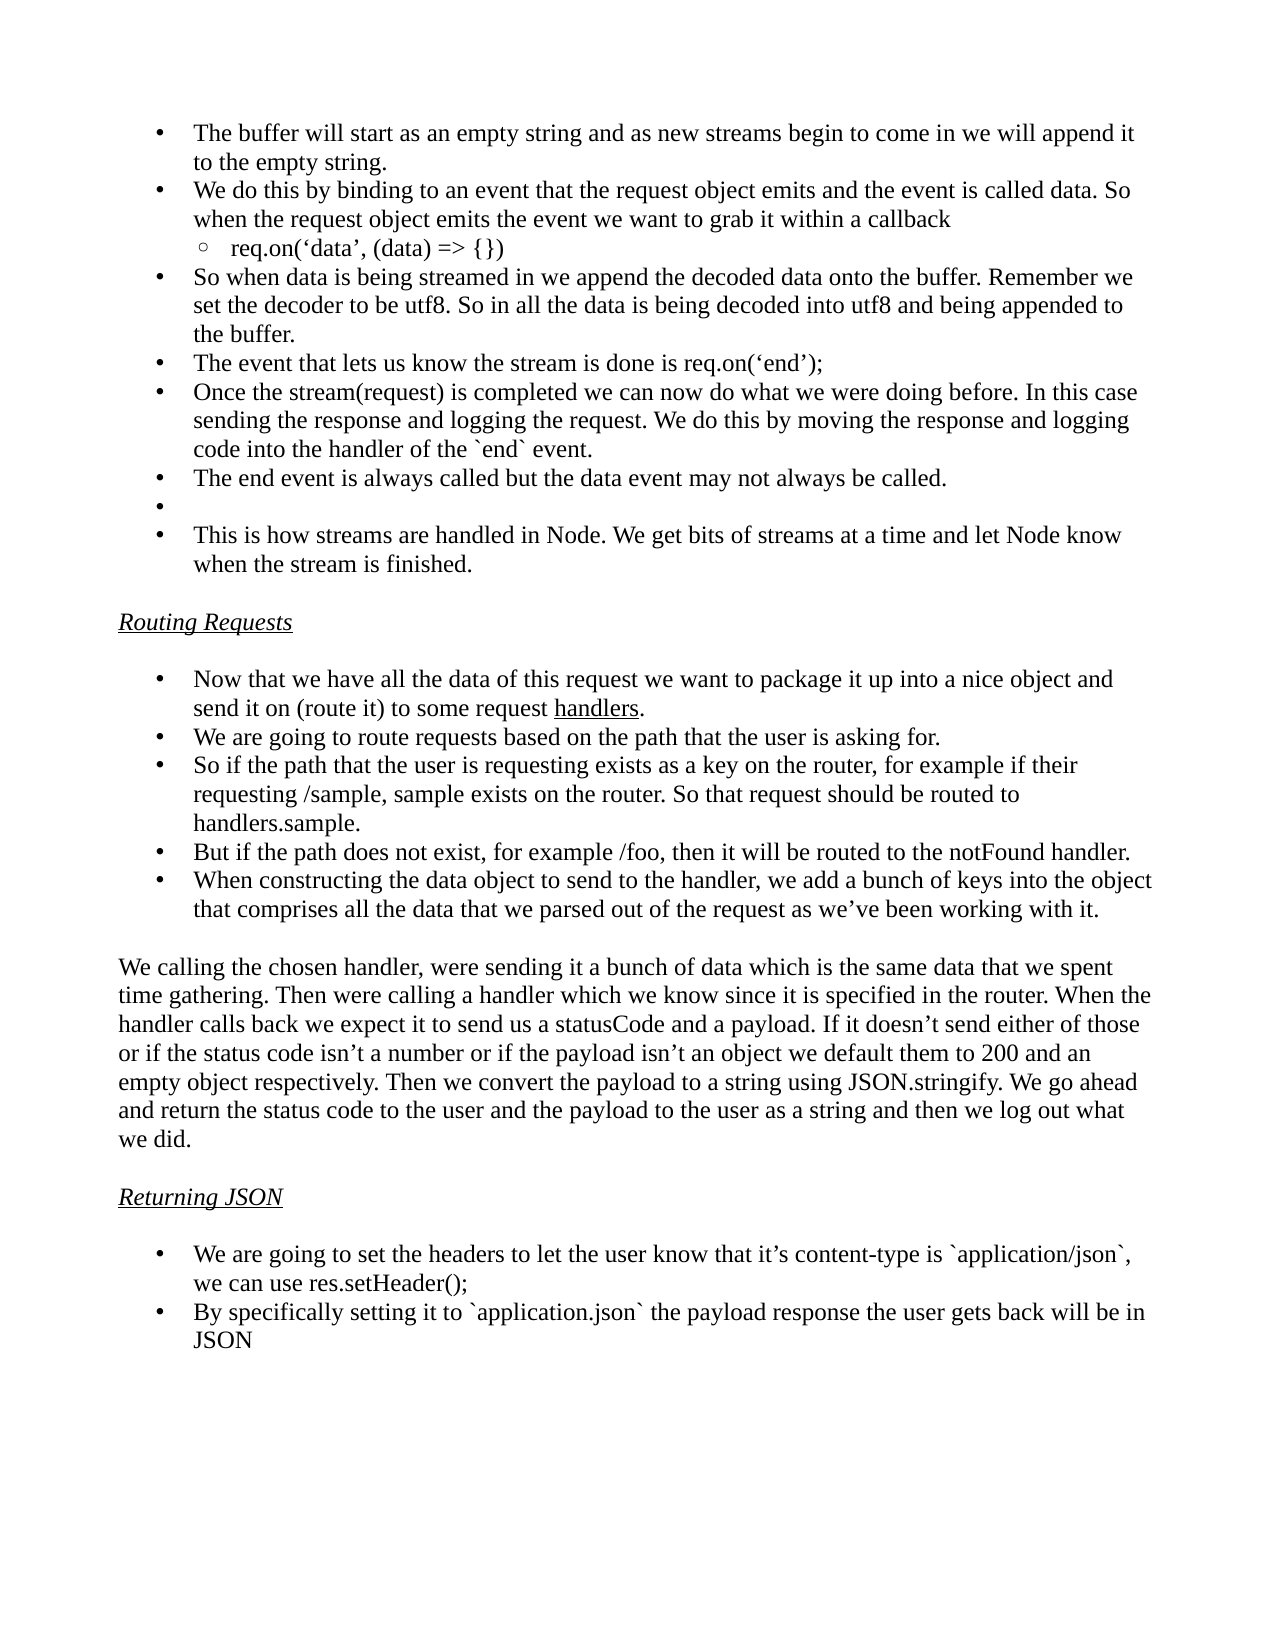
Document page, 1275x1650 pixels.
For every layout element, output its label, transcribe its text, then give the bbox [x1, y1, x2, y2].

list we can use res.setHeader(); [156, 1268, 1157, 1297]
text Returning JSON [118, 1182, 1157, 1211]
list So if the path that the user is requesting exists as a key on the router, for example if their requesting /sample, sample exists on the router. So that request should be routed to handlers.sample. [156, 751, 1157, 837]
list When constructing the data object to send to the handler, we add a bunch of keys into the object that comprises all the data that we parsed out of the request as we’ve been working with it. [156, 866, 1157, 923]
text We calling the chosen handler, were sending it a bunch of data which is the same data that we spent time gathering. Then were calling a handler which we know since it is specified in the router. When the handler calls back we expect it to send us a statusCode and a payload. If it doesn’t send either of those or if the status code isn’t a number or if the payload isn’t an object we default them to 200 and an empty object respectively. Then we convert the payload to a string using JSON.stringify. We go ahead and return the status code to the user and the payload to the user as a string and then we log out what we did. [118, 952, 1157, 1153]
list The event that lets us know the stream is done is req.on(‘end’); [156, 348, 1157, 377]
list But if the path does not exist, for example /foo, then it will be routed to the notFound handler. [156, 837, 1157, 866]
list We are going to set the headers to let the user know that it’s content-type is `application/json`, [156, 1239, 1157, 1268]
list Now that we have all the data of this request we want to package it up into a nice object and send it on (route it) to some request handlers. [156, 664, 1157, 722]
list req.on(‘data’, (data) => {}) [193, 233, 1157, 262]
list We do this by binding to an event that the request object emits and the event is called data. So when the request object emits the event we want to grab it within a callback [156, 176, 1157, 233]
text Routing Requests [118, 607, 1157, 636]
list The buffer will start as an empty string and as new streams begin to come in we will append it to the empty string. [156, 118, 1157, 176]
list By specifically setting it to `application.json` the payload response the user gets back will be in JSON [156, 1297, 1157, 1354]
list The end event is always called but the data event may not always be called. [156, 463, 1157, 492]
list We are going to route requests based on the path that the user is asking for. [156, 722, 1157, 751]
list Once the stream(request) is completed we can now do what we were doing before. In this case sending the response and logging the request. We do this by moving the response and logging code into the handler of the `end` event. [156, 377, 1157, 463]
list This is how streams are handled in Node. We get bits of streams at a time and let Node know when the stream is finished. [156, 521, 1157, 578]
list So when data is being streamed in we append the decoded data onto the buffer. Remember we set the decoder to be utf8. So in all the data is being decoded into utf8 and being appended to the buffer. [156, 262, 1157, 348]
